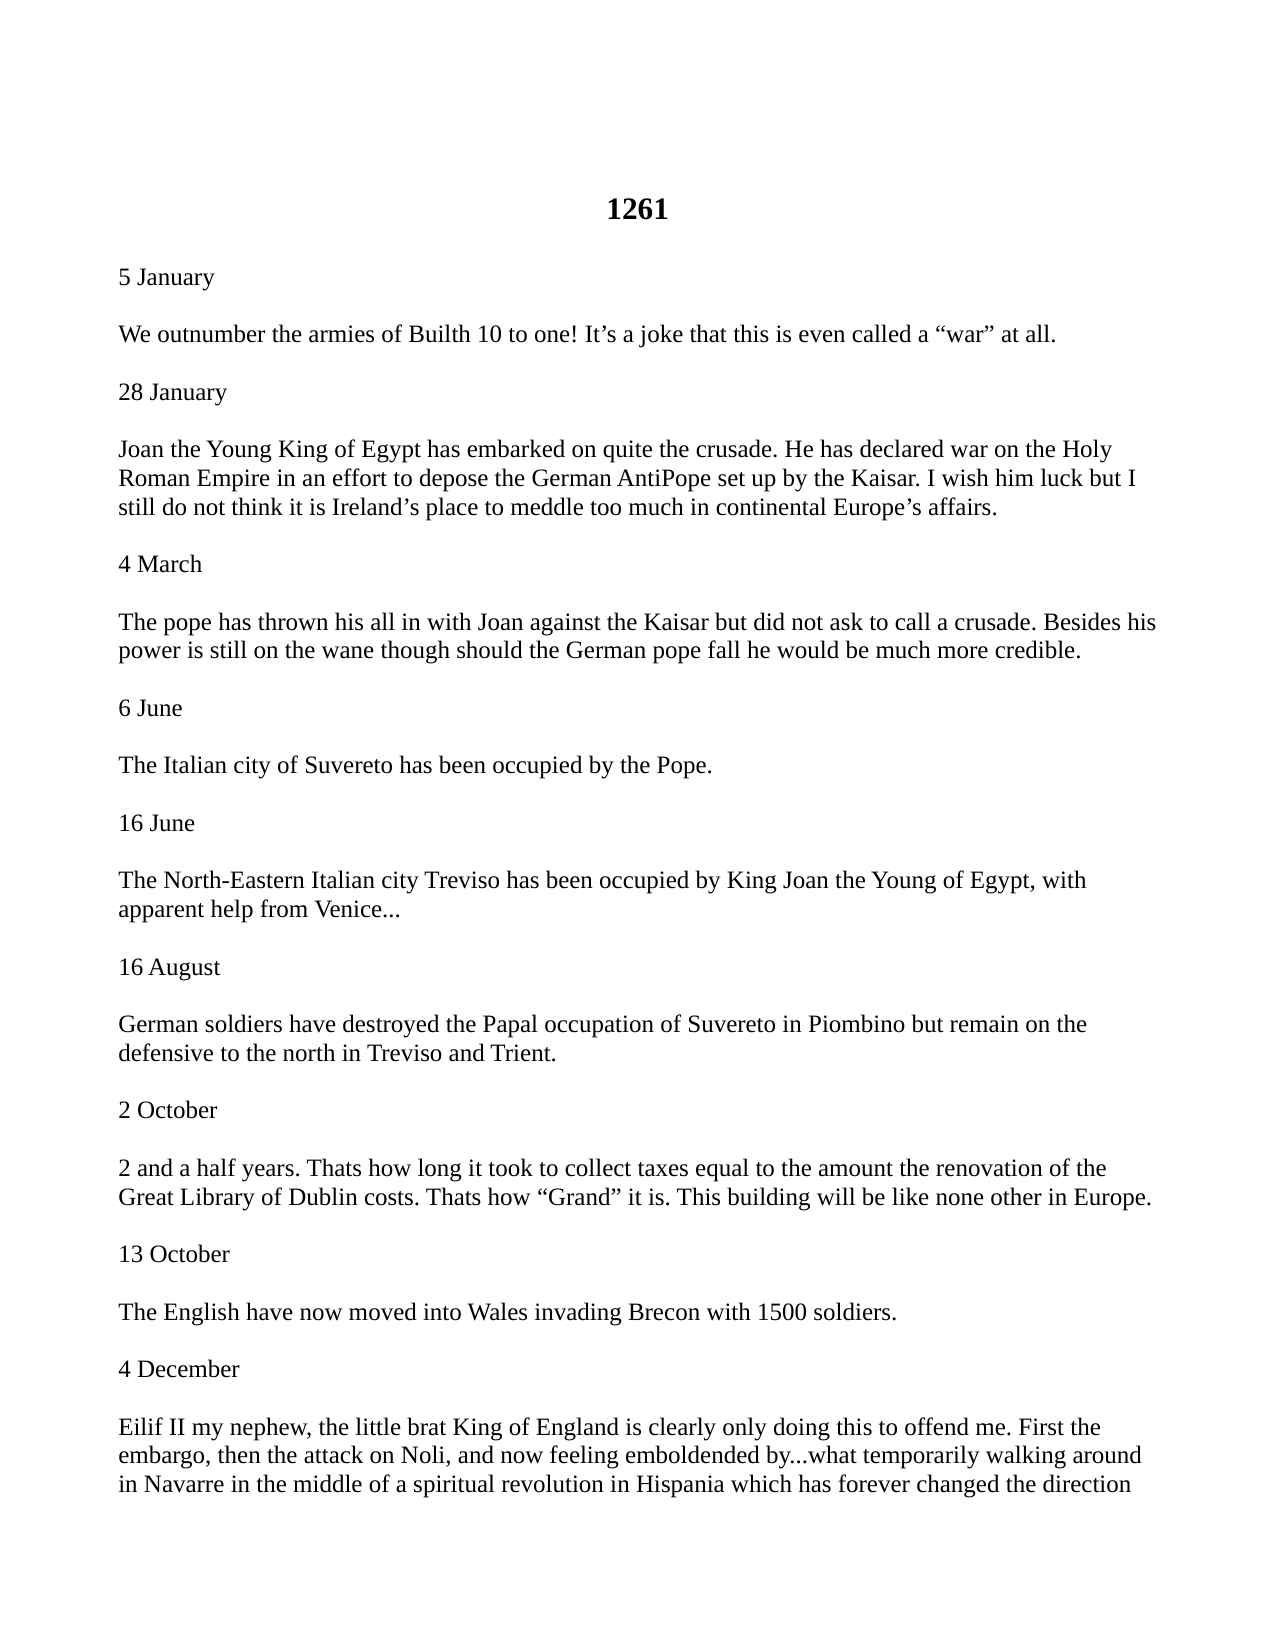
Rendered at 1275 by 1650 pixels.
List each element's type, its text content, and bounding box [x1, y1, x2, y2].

text 13 October [118, 1239, 1157, 1268]
text 5 January [118, 262, 1157, 291]
text 1261 [118, 190, 1157, 226]
text 16 June [118, 808, 1157, 837]
text We outnumber the armies of Builth 10 to one! It’s a joke that this is even called a “war” at all. [118, 319, 1157, 348]
text 2 and a half years. Thats how long it took to collect taxes equal to the amount the renovation of the Great Library of Dublin costs. Thats how “Grand” it is. This building will be like none other in Europe. [118, 1153, 1157, 1211]
text 2 October [118, 1096, 1157, 1124]
text Eilif II my nephew, the little brat King of England is clearly only doing this to offend me. First the embargo, then the attack on Noli, and now feeling emboldended by...what temporarily walking around in Navarre in the middle of a spiritual revolution in Hispania which has forever changed the direction [118, 1383, 1157, 1498]
text The North-Eastern Italian city Treviso has been occupied by King Joan the Young of Egypt, with apparent help from Venice... [118, 866, 1157, 923]
text Joan the Young King of Egypt has embarked on quite the crusade. He has declared war on the Holy Roman Empire in an effort to depose the German AntiPope set up by the Kaisar. I wish him luck but I still do not think it is Ireland’s place to meddle too much in continental Europe’s affairs. [118, 434, 1157, 521]
text The pope has thrown his all in with Joan against the Kaisar but did not ask to call a crusade. Besides his power is still on the wane though should the German pope fall he would be much more credible. [118, 607, 1157, 664]
text 4 December [118, 1354, 1157, 1383]
text 4 March [118, 549, 1157, 578]
text German soldiers have destroyed the Papal occupation of Suvereto in Piombino but remain on the defensive to the north in Treviso and Trient. [118, 1009, 1157, 1067]
text The Italian city of Suvereto has been occupied by the Pope. [118, 751, 1157, 779]
text 16 August [118, 952, 1157, 981]
text 28 January [118, 377, 1157, 406]
text 6 June [118, 693, 1157, 722]
text The English have now moved into Wales invading Brecon with 1500 soldiers. [118, 1297, 1157, 1326]
